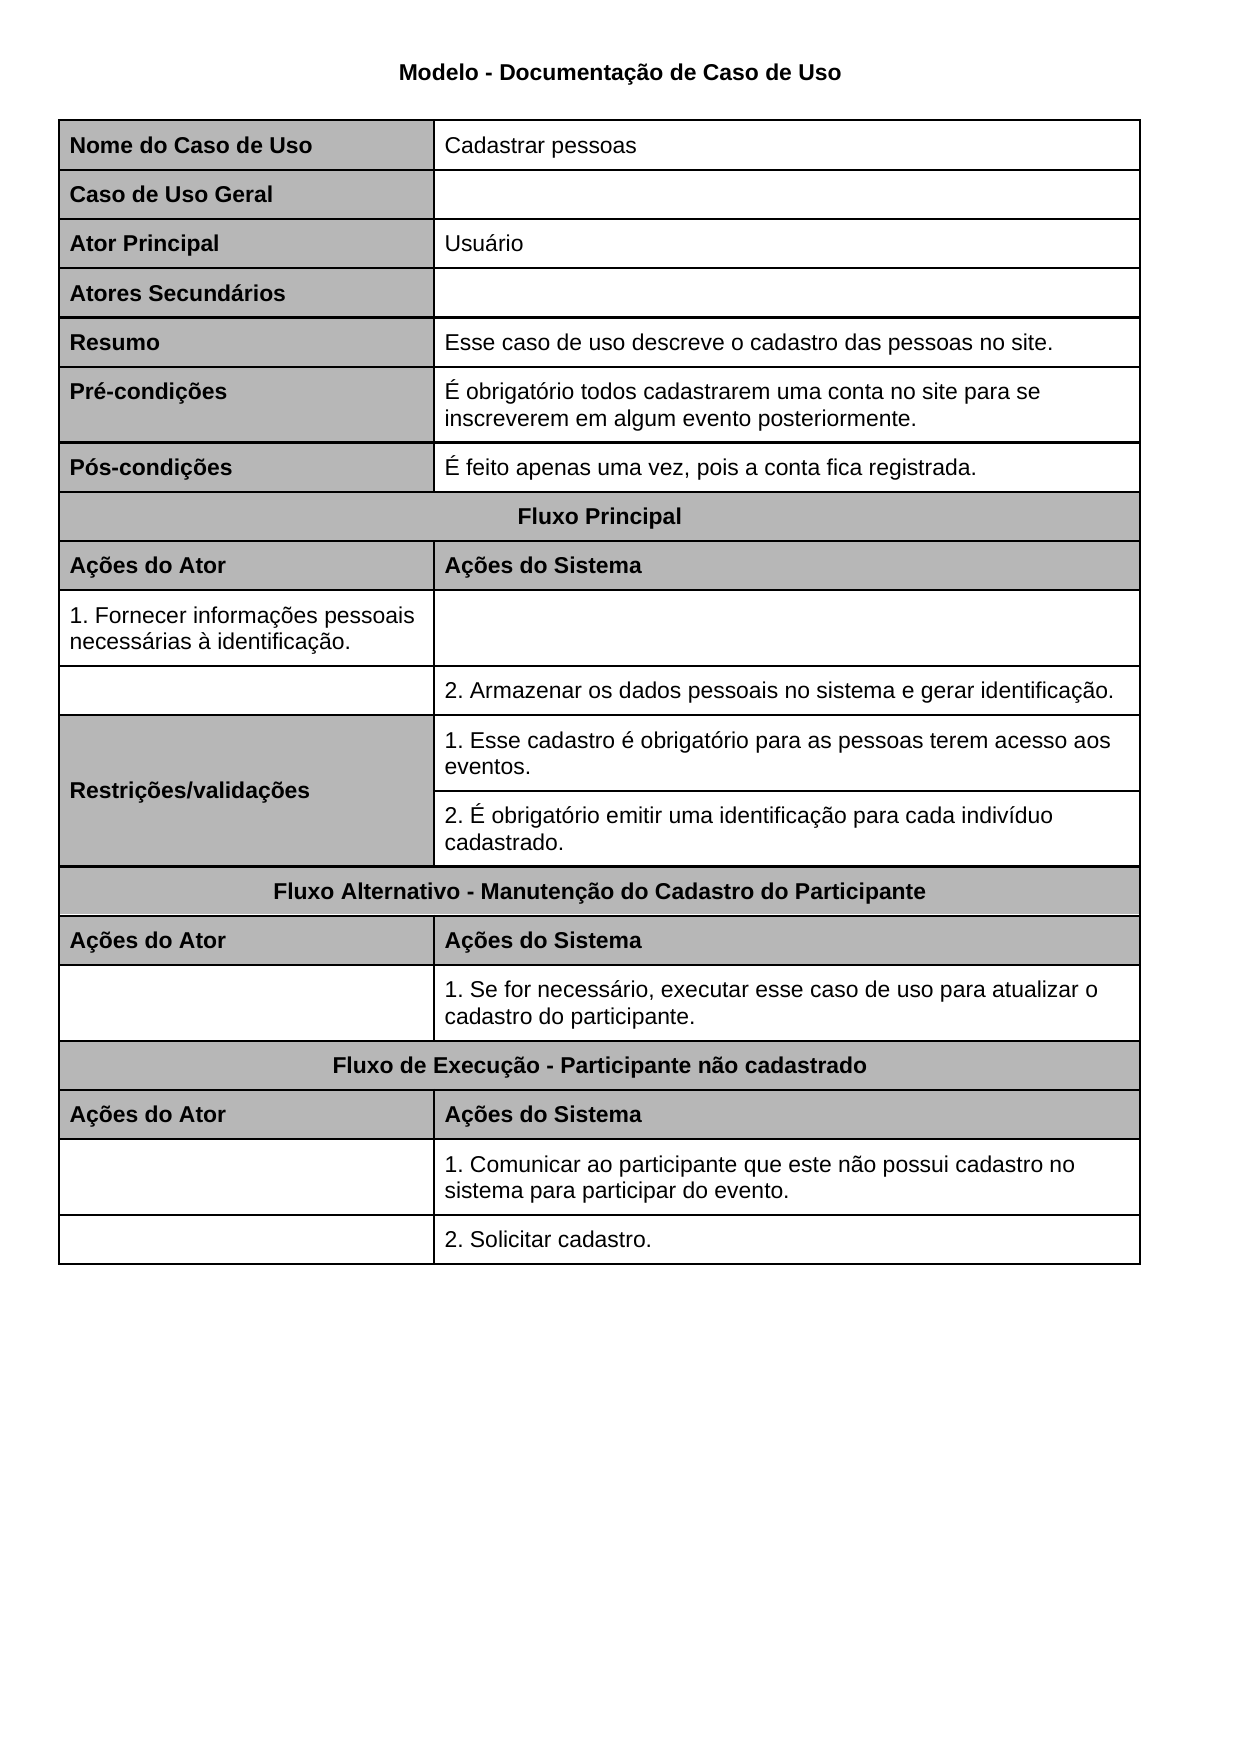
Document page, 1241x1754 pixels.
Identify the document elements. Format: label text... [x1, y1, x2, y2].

table_cell [435, 591, 1139, 665]
table_cell [60, 667, 433, 714]
table_cell Usuário [435, 220, 1139, 267]
table_cell Ações do Ator [60, 1091, 433, 1138]
table_cell 1. Fornecer informações pessoais necessárias à identificação. [60, 591, 433, 665]
table_cell Restrições/validações [60, 716, 433, 865]
table_cell [60, 966, 433, 1039]
table_cell 1. Esse cadastro é obrigatório para as pessoas terem acesso aos eventos. [435, 716, 1139, 790]
table_cell Fluxo Principal [60, 493, 1139, 540]
table_cell 1. Comunicar ao participante que este não possui cadastro no sistema para participar do evento. [435, 1140, 1139, 1214]
table_cell Resumo [60, 319, 433, 366]
table_cell Atores Secundários [60, 269, 433, 316]
table_cell Ações do Ator [60, 917, 433, 964]
table_cell 1. Se for necessário, executar esse caso de uso para atualizar o cadastro do participante. [435, 966, 1139, 1039]
table_cell [60, 1140, 433, 1214]
table_cell Fluxo Alternativo - Manutenção do Cadastro do Participante [60, 868, 1139, 914]
table_cell [435, 269, 1139, 316]
table_cell Esse caso de uso descreve o cadastro das pessoas no site. [435, 319, 1139, 366]
table_cell É obrigatório todos cadastrarem uma conta no site para se inscreverem em algum evento posteriormente. [435, 368, 1139, 441]
table_cell Pós-condições [60, 444, 433, 491]
table_cell Ações do Sistema [435, 542, 1139, 589]
table_cell [60, 1216, 433, 1263]
table_cell É feito apenas uma vez, pois a conta fica registrada. [435, 444, 1139, 491]
text Modelo - Documentação de Caso de Uso [59, 59, 1181, 85]
table_header Nome do Caso de Uso [60, 121, 433, 169]
table_cell Ações do Sistema [435, 1091, 1139, 1138]
table_cell 2. Armazenar os dados pessoais no sistema e gerar identificação. [435, 667, 1139, 714]
table_cell Ator Principal [60, 220, 433, 267]
table_cell Pré-condições [60, 368, 433, 441]
table_cell 2. É obrigatório emitir uma identificação para cada indivíduo cadastrado. [435, 792, 1139, 865]
table_cell Ações do Ator [60, 542, 433, 589]
table_cell [435, 171, 1139, 218]
table_cell Caso de Uso Geral [60, 171, 433, 218]
table_header Cadastrar pessoas [435, 121, 1139, 169]
table_cell Ações do Sistema [435, 917, 1139, 964]
table_cell 2. Solicitar cadastro. [435, 1216, 1139, 1263]
table_cell Fluxo de Execução - Participante não cadastrado [60, 1042, 1139, 1089]
